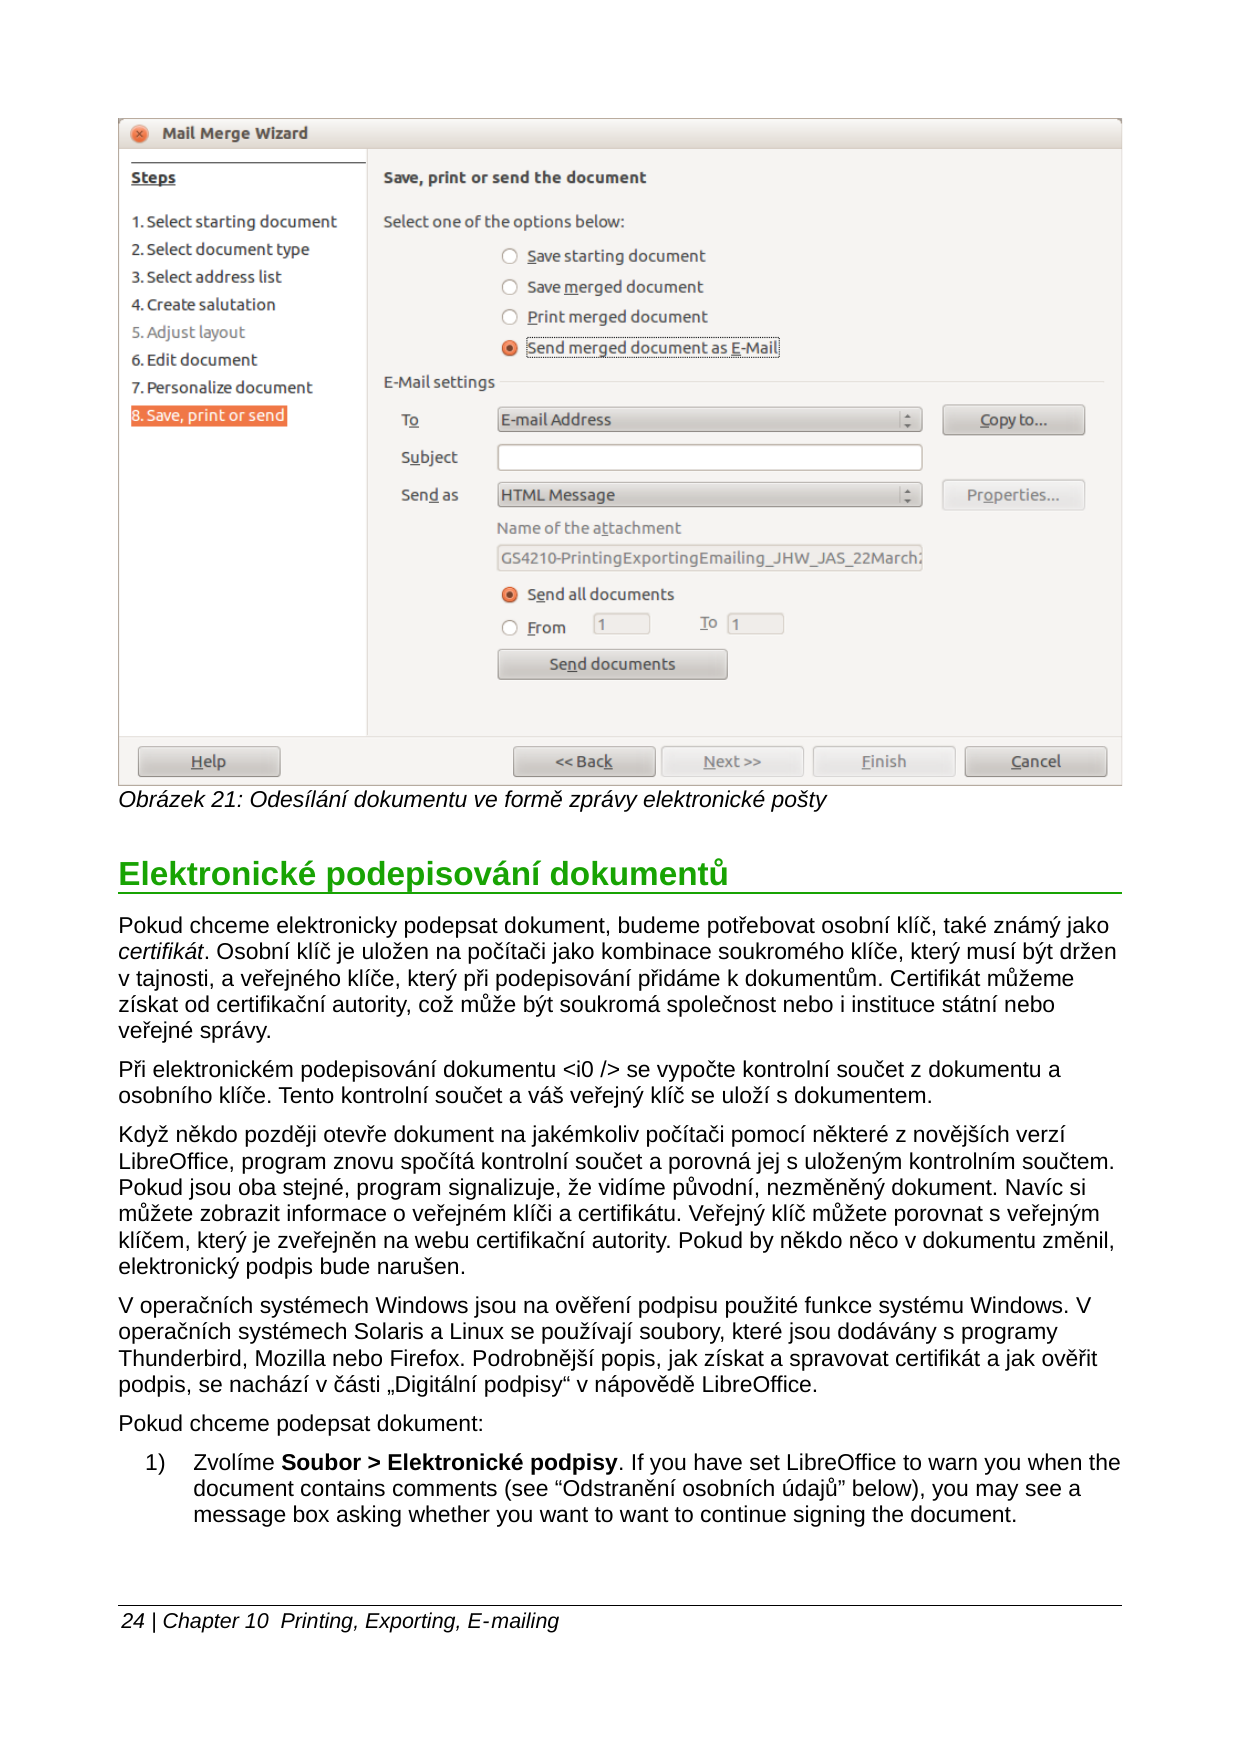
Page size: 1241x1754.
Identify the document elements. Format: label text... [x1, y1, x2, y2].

text Když někdo později otevře dokument na jakémkoliv počítači pomocí některé z novějších verzí LibreOffice, program znovu spočítá kontrolní součet a porovná jej s uloženým kontrolním součtem. Pokud jsou oba stejné, program signalizuje, že vidíme původní, nezměněný dokument. Navíc si můžete zobrazit informace o veřejném klíči a certifikátu. Veřejný klíč můžete porovnat s veřejným klíčem, který je zveřejněn na webu certifikační autority. Pokud by někdo něco v dokumentu změnil, elektronický podpis bude narušen. [118, 1121, 1122, 1279]
subtitle Elektronické podepisování dokumentů [118, 854, 1122, 892]
text Pokud chceme elektronicky podepsat dokument, budeme potřebovat osobní klíč, také známý jako certifikát. Osobní klíč je uložen na počítači jako kombinace soukromého klíče, který musí být držen v tajnosti, a veřejného klíče, který při podepisování přidáme k dokumentům. Certifikát můžeme získat od certifikační autority, což může být soukromá společnost nebo i instituce státní nebo veřejné správy. [118, 912, 1122, 1044]
list Pokud chceme podepsat dokument: [118, 1410, 1122, 1436]
text Při elektronickém podepisování dokumentu <i0 /> se vypočte kontrolní součet z dokumentu a osobního klíče. Tento kontrolní součet a váš veřejný klíč se uloží s dokumentem. [118, 1056, 1122, 1109]
picture [118, 118, 1123, 786]
list Zvolíme Soubor > Elektronické podpisy. If you have set LibreOffice to warn you when the document contains comments (see “Removing personal data” below), you may see a message box asking whether you want to want to continue signing the document. [165, 1449, 1122, 1528]
text Obrázek 21 : Odesílání dokumentu ve formě zprávy elektronické pošty [118, 786, 1122, 812]
text V operačních systémech Windows jsou na ověření podpisu použité funkce systému Windows. V operačních systémech Solaris a Linux se používají soubory, které jsou dodávány s programy Thunderbird, Mozilla nebo Firefox. Podrobnější popis, jak získat a spravovat certifikát a jak ověřit podpis, se nachází v části „Digitální podpisy“ v nápovědě LibreOffice. [118, 1292, 1122, 1397]
